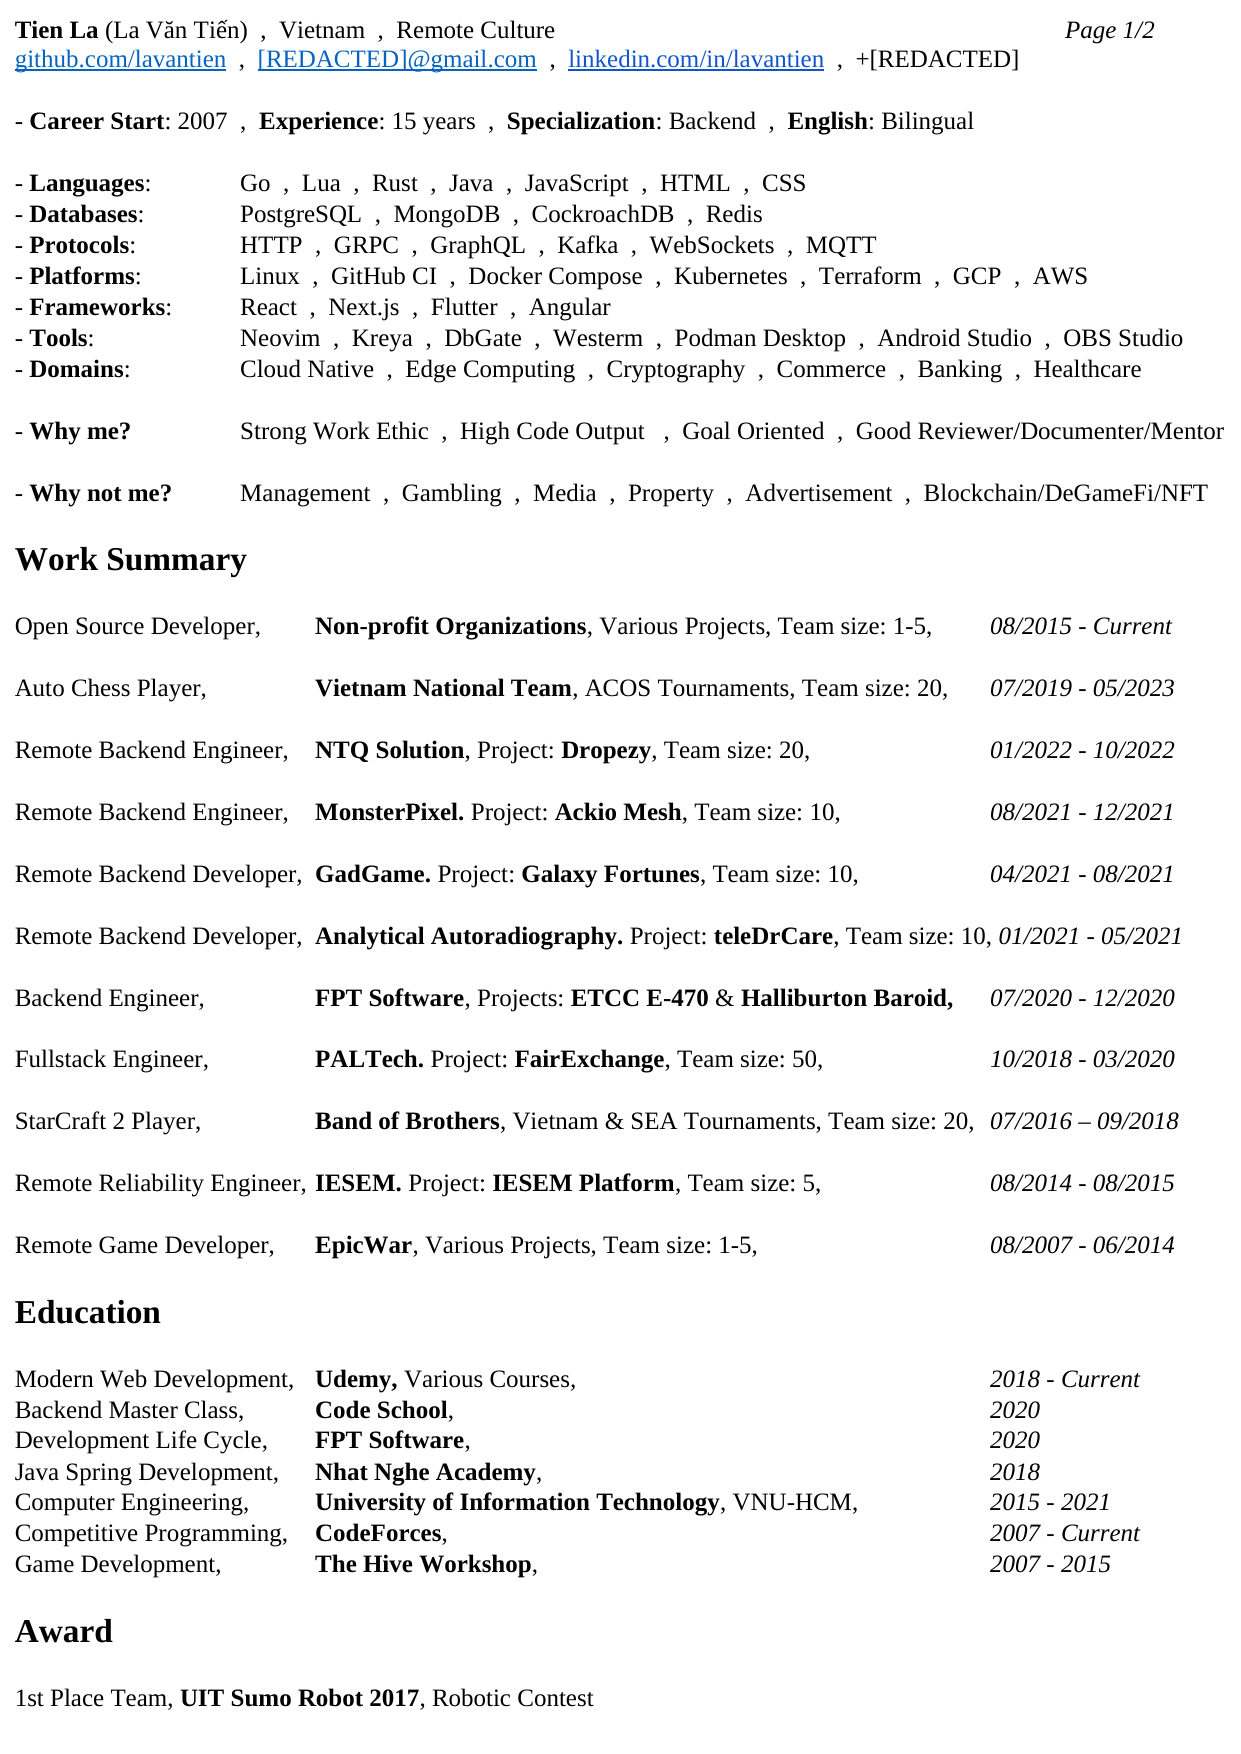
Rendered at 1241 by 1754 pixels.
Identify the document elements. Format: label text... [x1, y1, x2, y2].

text - Career Start: 2007 , Experience: 15 years , Specialization: Backend , English: Bilingual [14, 106, 1225, 135]
text Open Source Developer, Non-profit Organizations, Various Projects, Team size: 1-5, 08/2015 - Current [14, 611, 1225, 640]
text - Frameworks: React , Next.js , Flutter , Angular [14, 292, 1225, 321]
text Modern Web Development, Udemy, Various Courses, 2018 - Current [14, 1364, 1225, 1392]
text Fullstack Engineer, PALTech. Project: FairExchange, Team size: 50, 10/2018 - 03/2020 [14, 1044, 1225, 1073]
text Award [14, 1611, 1225, 1649]
text Computer Engineering, University of Information Technology, VNU-HCM, 2015 - 2021 [14, 1487, 1225, 1516]
text Remote Backend Engineer, NTQ Solution, Project: Dropezy, Team size: 20, 01/2022 - 10/2022 [14, 735, 1225, 764]
text Remote Reliability Engineer, IESEM. Project: IESEM Platform, Team size: 5, 08/2014 - 08/2015 [14, 1168, 1225, 1197]
text Backend Master Class, Code School, 2020 [14, 1395, 1225, 1423]
text Work Summary [14, 539, 1225, 578]
text Game Development, The Hive Workshop, 2007 - 2015 [14, 1549, 1225, 1578]
text Remote Game Developer, EpicWar, Various Projects, Team size: 1-5, 08/2007 - 06/2014 [14, 1230, 1225, 1259]
text Remote Backend Developer, Analytical Autoradiography. Project: teleDrCare, Team size: 10, 01/2021 - 05/2021 [14, 921, 1225, 949]
text - Tools: Neovim , Kreya , DbGate , Westerm , Podman Desktop , Android Studio , OBS Studio [14, 323, 1225, 352]
text Backend Engineer, FPT Software, Projects: ETCC E-470 & Halliburton Baroid, 07/2020 - 12/2020 [14, 983, 1225, 1011]
text Development Life Cycle, FPT Software, 2020 [14, 1426, 1225, 1454]
text StarCraft 2 Player, Band of Brothers, Vietnam & SEA Tournaments, Team size: 20, 07/2016 – 09/2018 [14, 1106, 1225, 1135]
text - Databases: PostgreSQL , MongoDB , CockroachDB , Redis [14, 199, 1225, 228]
text - Protocols: HTTP , GRPC , GraphQL , Kafka , WebSockets , MQTT [14, 230, 1225, 259]
text Remote Backend Engineer, MonsterPixel. Project: Ackio Mesh, Team size: 10, 08/2021 - 12/2021 [14, 797, 1225, 826]
text - Domains: Cloud Native , Edge Computing , Cryptography , Commerce , Banking , Healthcare [14, 354, 1225, 383]
text - Why me? Strong Work Ethic , High Code Output , Goal Oriented , Good Reviewer/Documenter/Mentor [14, 416, 1225, 444]
text Competitive Programming, CodeForces, 2007 - Current [14, 1518, 1225, 1547]
text Java Spring Development, Nhat Nghe Academy, 2018 [14, 1457, 1225, 1485]
text 1st Place Team, UIT Sumo Robot 2017, Robotic Contest [14, 1683, 1225, 1712]
text Remote Backend Developer, GadGame. Project: Galaxy Fortunes, Team size: 10, 04/2021 - 08/2021 [14, 859, 1225, 888]
text - Why not me? Management , Gambling , Media , Property , Advertisement , Blockchain/DeGameFi/NFT [14, 478, 1225, 506]
text Education [14, 1292, 1225, 1330]
text - Platforms: Linux , GitHub CI , Docker Compose , Kubernetes , Terraform , GCP , AWS [14, 261, 1225, 290]
text - Languages: Go , Lua , Rust , Java , JavaScript , HTML , CSS [14, 168, 1225, 197]
text Tien La (La Văn Tiến) , Vietnam , Remote Culture Page 1/2 github.com/lavantien , [REDACTED]@gmail.com , linkedin.com/in/lavantien , +[REDACTED] [14, 15, 1225, 73]
text Auto Chess Player, Vietnam National Team, ACOS Tournaments, Team size: 20, 07/2019 - 05/2023 [14, 673, 1225, 702]
